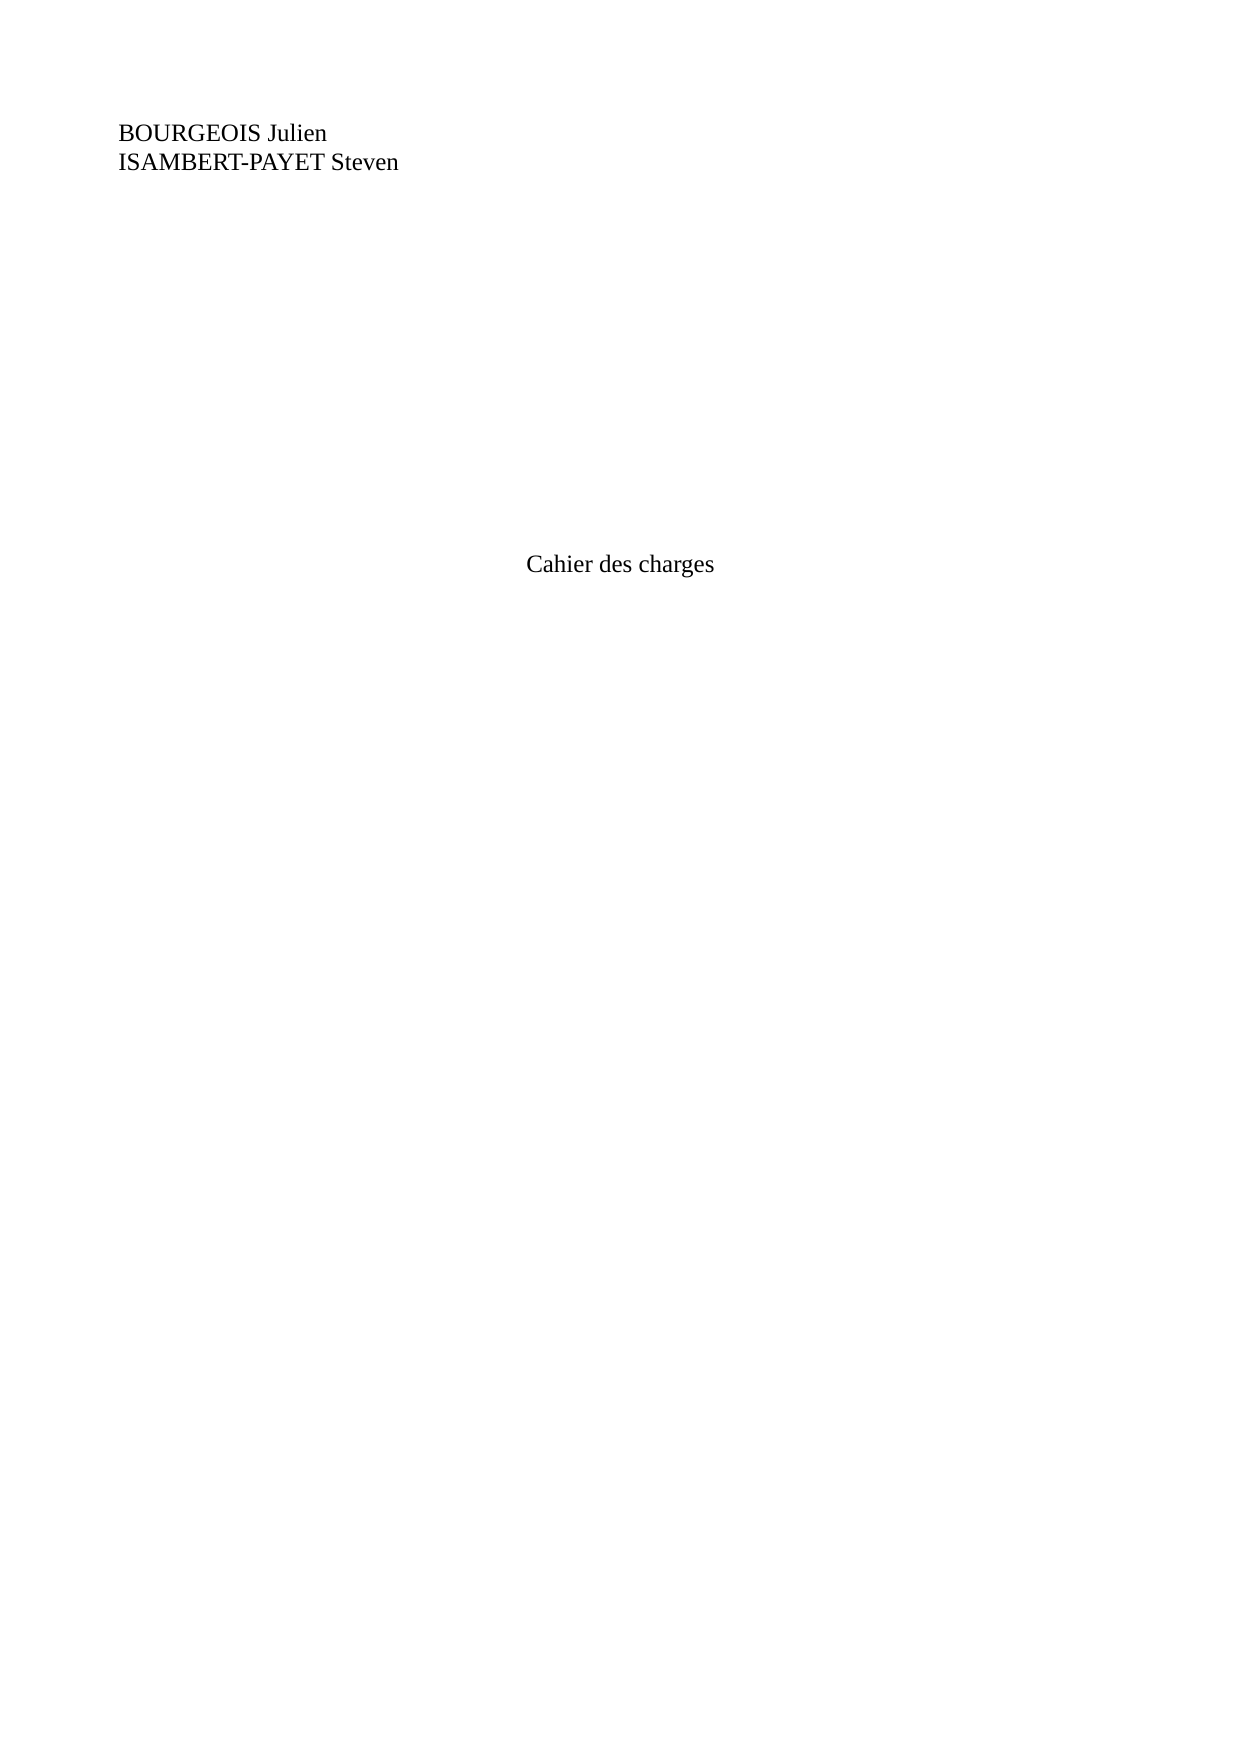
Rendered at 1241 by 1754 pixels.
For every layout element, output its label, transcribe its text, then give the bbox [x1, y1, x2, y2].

text BOURGEOIS Julien [118, 118, 1122, 147]
text Cahier des charges [118, 549, 1122, 578]
text ISAMBERT-PAYET Steven [118, 147, 1122, 176]
